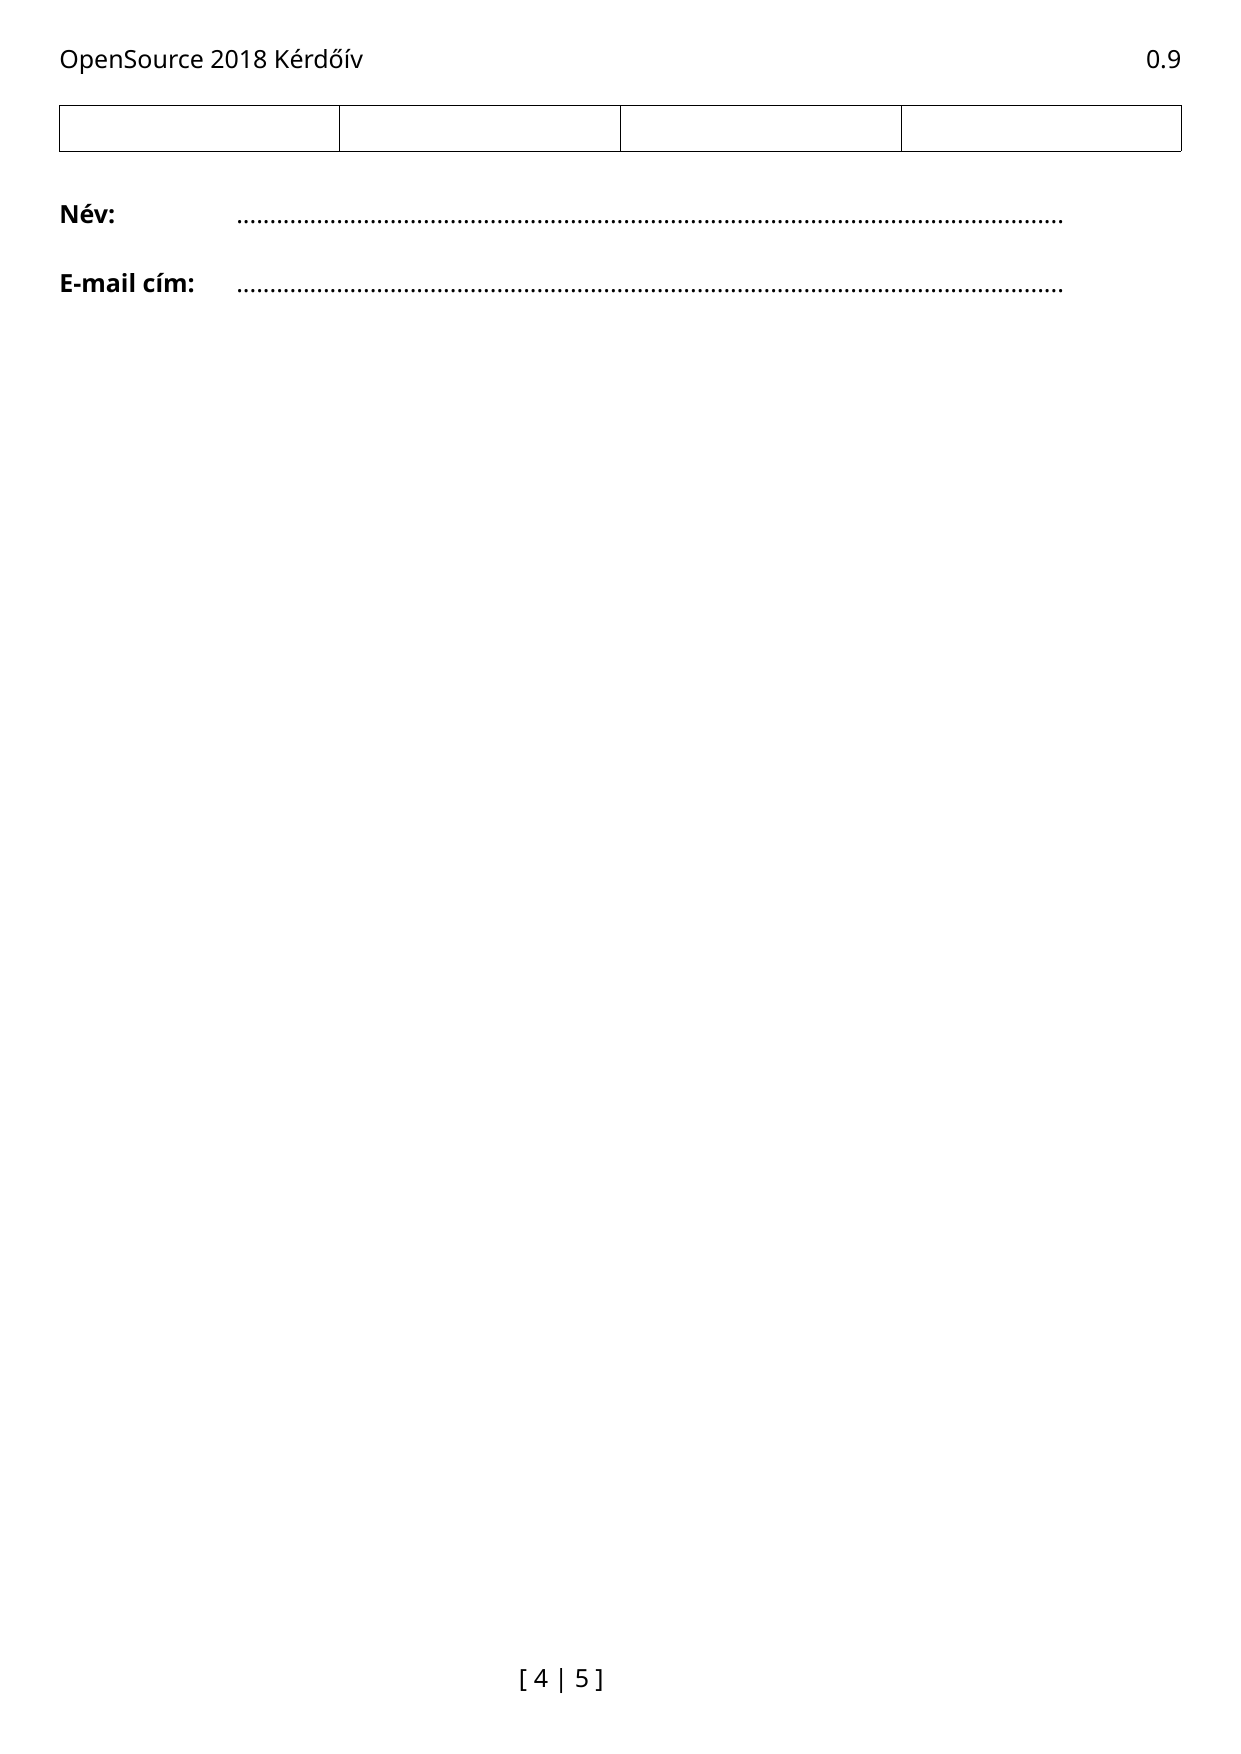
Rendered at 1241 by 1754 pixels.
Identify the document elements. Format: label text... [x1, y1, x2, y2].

table_cell [340, 106, 620, 151]
table_cell [902, 106, 1181, 151]
text Név: [59, 197, 1181, 231]
table_cell [621, 106, 901, 151]
text E-mail cím: [59, 265, 1181, 299]
table_cell [60, 106, 339, 151]
